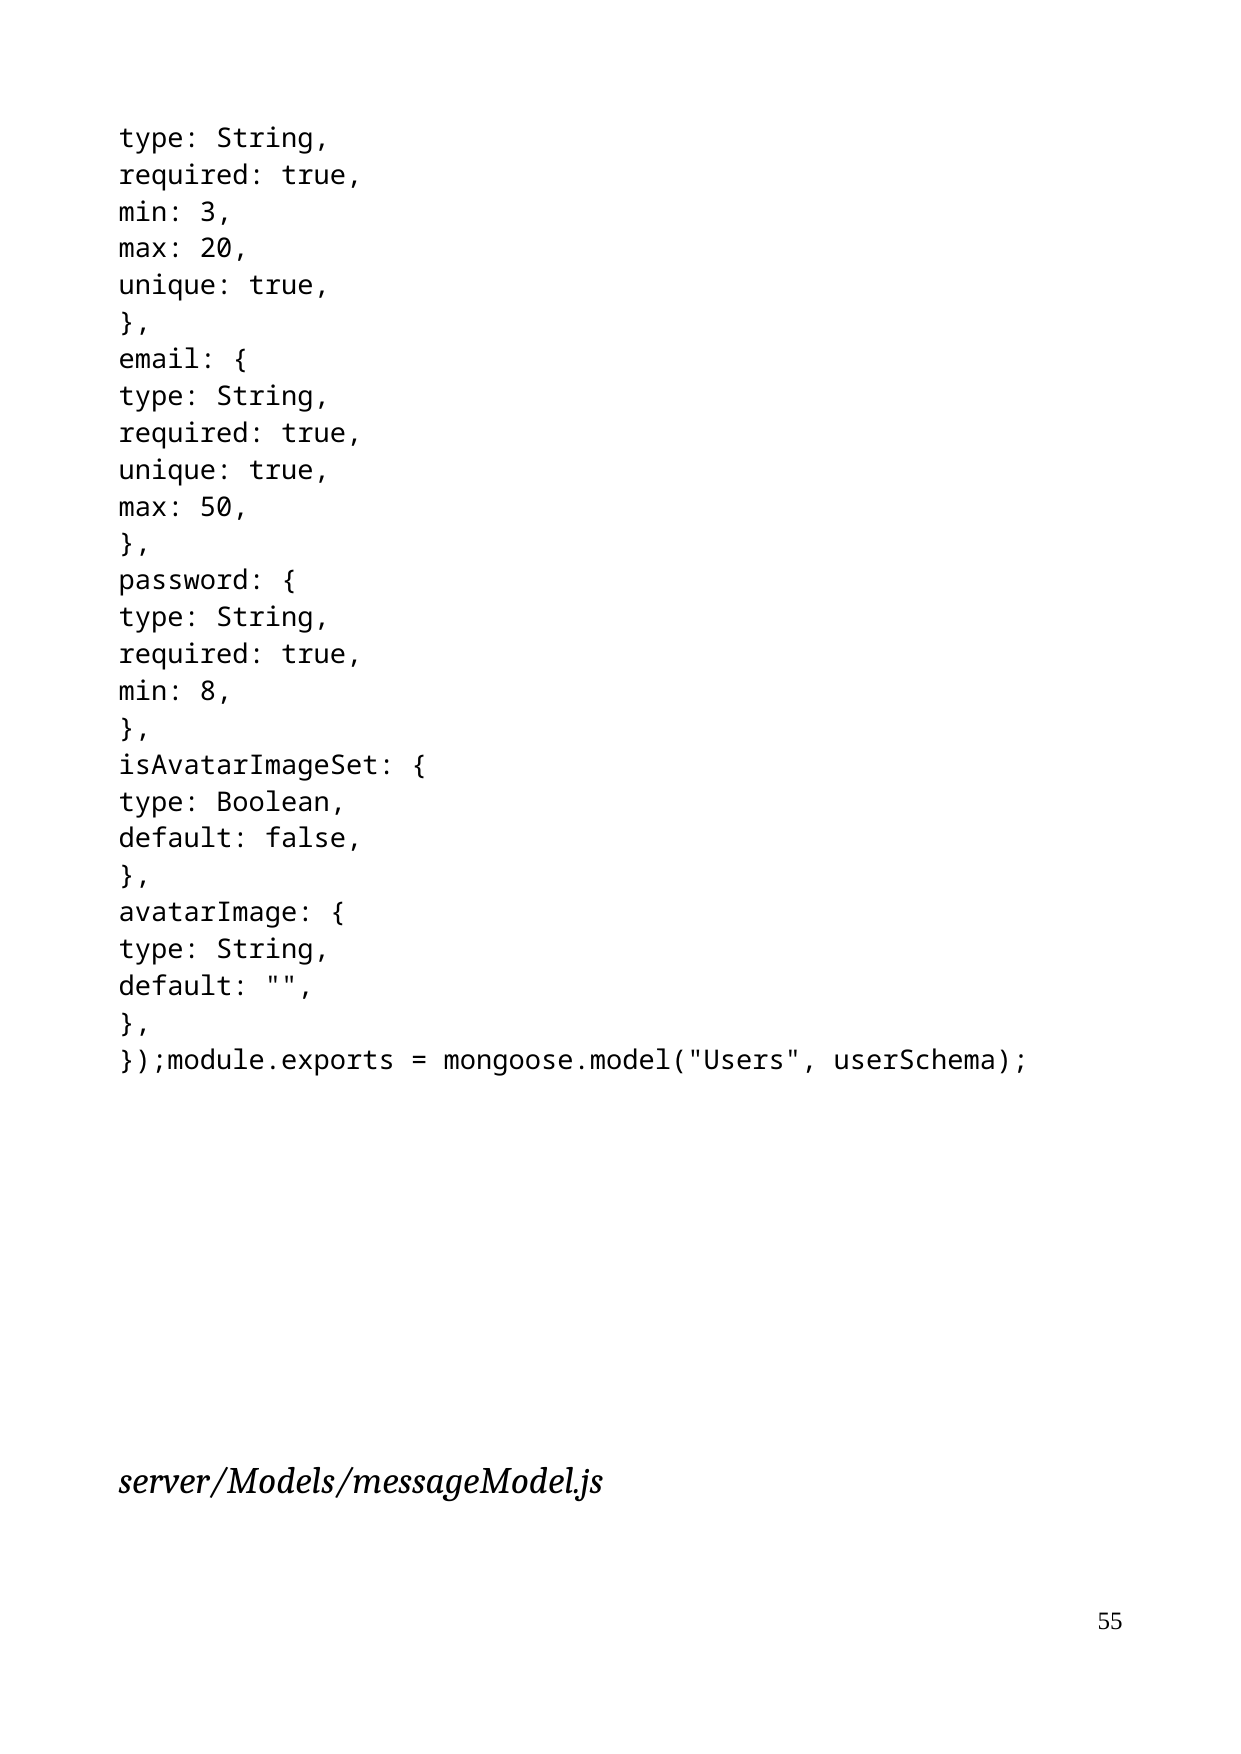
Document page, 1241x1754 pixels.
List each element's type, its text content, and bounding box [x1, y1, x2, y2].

text password: { [118, 561, 1122, 598]
text type: String, [118, 118, 1122, 155]
text type: String, [118, 598, 1122, 634]
text }, [118, 524, 1122, 561]
text required: true, [118, 634, 1122, 671]
text type: Boolean, [118, 782, 1122, 819]
text avatarImage: { [118, 893, 1122, 929]
text type: String, [118, 376, 1122, 413]
text }, [118, 303, 1122, 339]
text email: { [118, 339, 1122, 376]
text required: true, [118, 413, 1122, 450]
text unique: true, [118, 266, 1122, 303]
text min: 3, [118, 192, 1122, 229]
text }, [118, 856, 1122, 893]
text server/Models/messageModel.js [118, 1460, 1122, 1503]
text min: 8, [118, 671, 1122, 708]
text max: 50, [118, 487, 1122, 524]
text unique: true, [118, 450, 1122, 487]
text type: String, [118, 929, 1122, 966]
text }, [118, 708, 1122, 745]
text max: 20, [118, 229, 1122, 266]
text });module.exports = mongoose.model("Users", userSchema); [118, 1040, 1122, 1077]
text }, [118, 1003, 1122, 1040]
text default: false, [118, 819, 1122, 856]
text isAvatarImageSet: { [118, 745, 1122, 782]
text default: "", [118, 966, 1122, 1003]
text required: true, [118, 155, 1122, 192]
